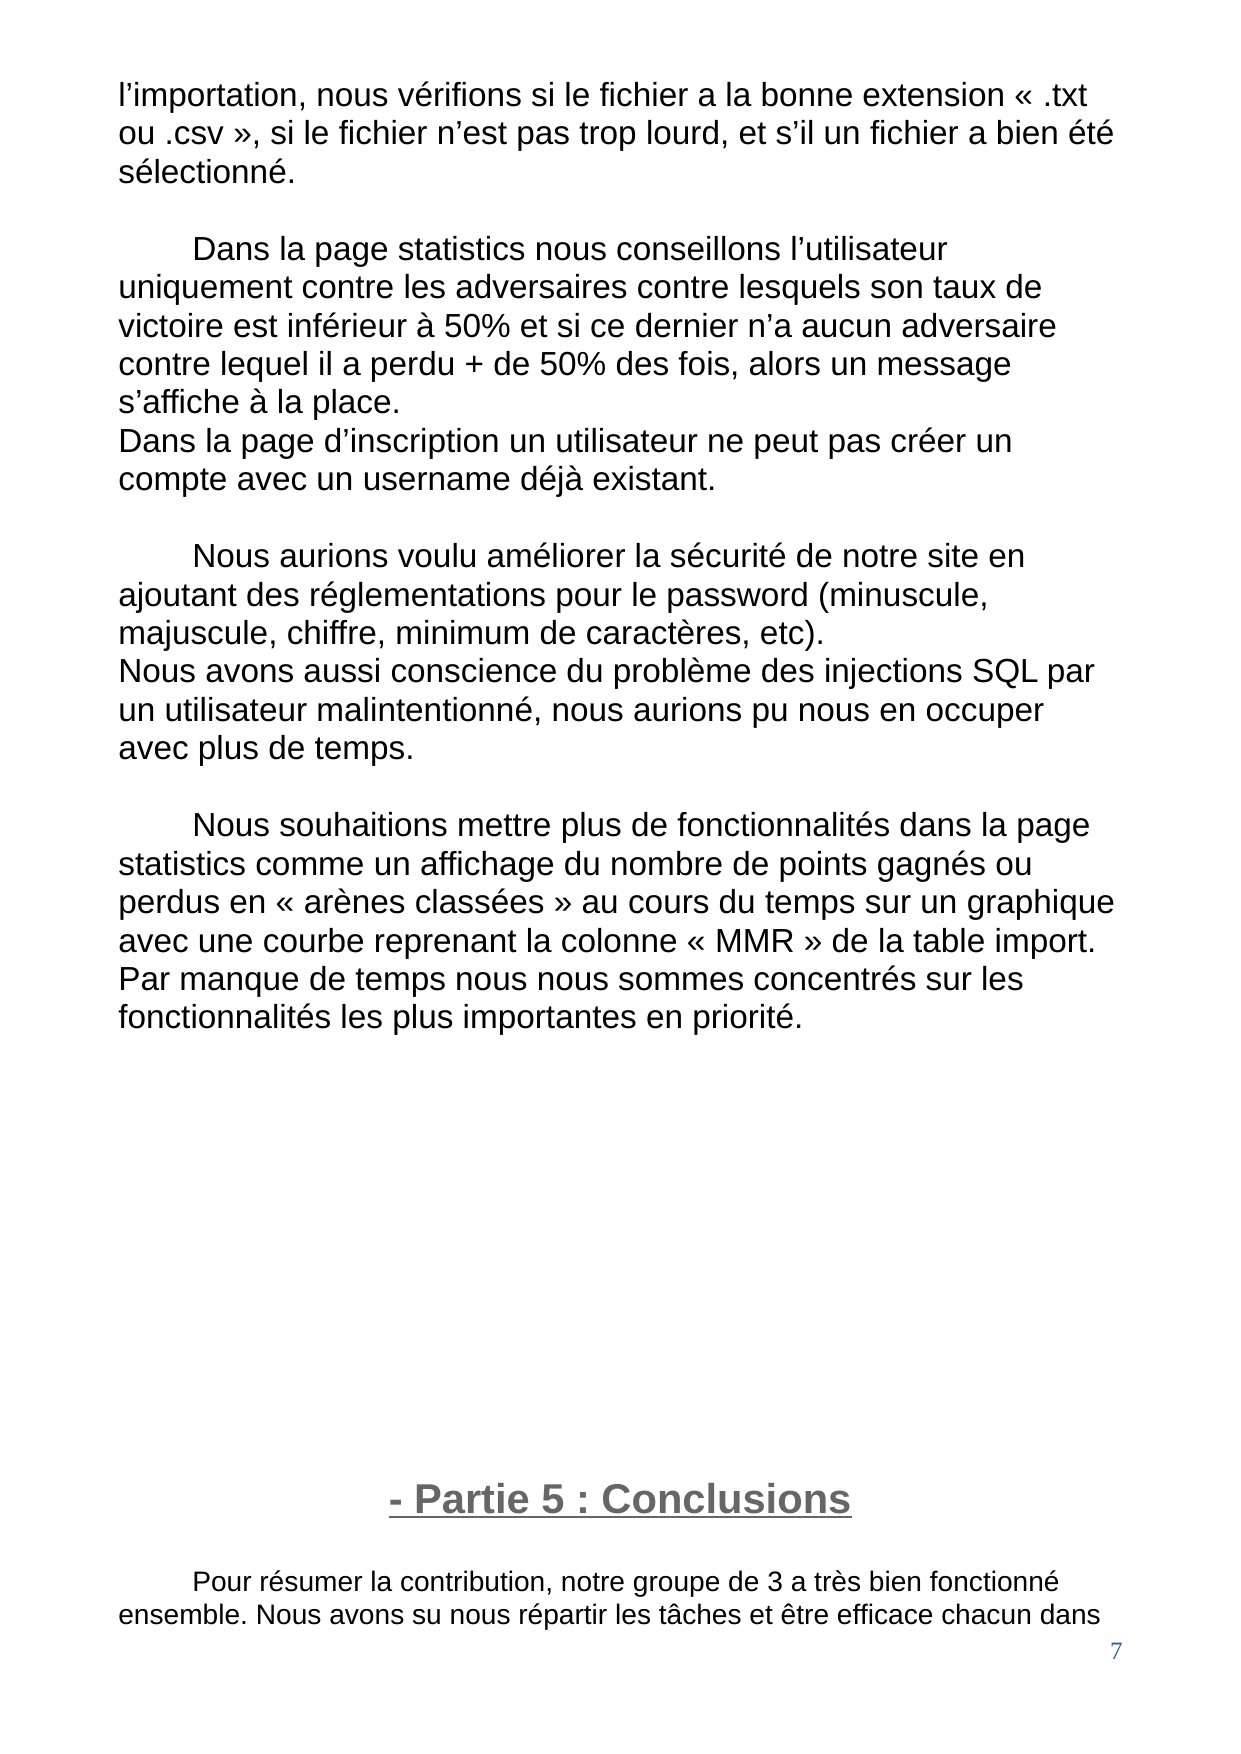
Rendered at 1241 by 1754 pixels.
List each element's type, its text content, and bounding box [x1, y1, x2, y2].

text - Partie 5 : Conclusions [118, 1474, 1122, 1522]
text Pour résumer la contribution, notre groupe de 3 a très bien fonctionné ensemble. Nous avons su nous répartir les tâches et être efficace chacun dans [118, 1565, 1122, 1630]
text l’importation, nous vérifions si le fichier a la bonne extension « .txt ou .csv », si le fichier n’est pas trop lourd, et s’il un fichier a bien été sélectionné. [118, 75, 1122, 190]
text Par manque de temps nous nous sommes concentrés sur les fonctionnalités les plus importantes en priorité. [118, 959, 1122, 1036]
text Dans la page d’inscription un utilisateur ne peut pas créer un compte avec un username déjà existant. [118, 421, 1122, 498]
text Nous souhaitions mettre plus de fonctionnalités dans la page statistics comme un affichage du nombre de points gagnés ou perdus en « arènes classées » au cours du temps sur un graphique avec une courbe reprenant la colonne « MMR » de la table import. [118, 805, 1122, 959]
text Nous avons aussi conscience du problème des injections SQL par un utilisateur malintentionné, nous aurions pu nous en occuper avec plus de temps. [118, 652, 1122, 767]
text Nous aurions voulu améliorer la sécurité de notre site en ajoutant des réglementations pour le password (minuscule, majuscule, chiffre, minimum de caractères, etc). [118, 536, 1122, 652]
text Dans la page statistics nous conseillons l’utilisateur uniquement contre les adversaires contre lesquels son taux de victoire est inférieur à 50% et si ce dernier n’a aucun adversaire contre lequel il a perdu + de 50% des fois, alors un message s’affiche à la place. [118, 229, 1122, 421]
